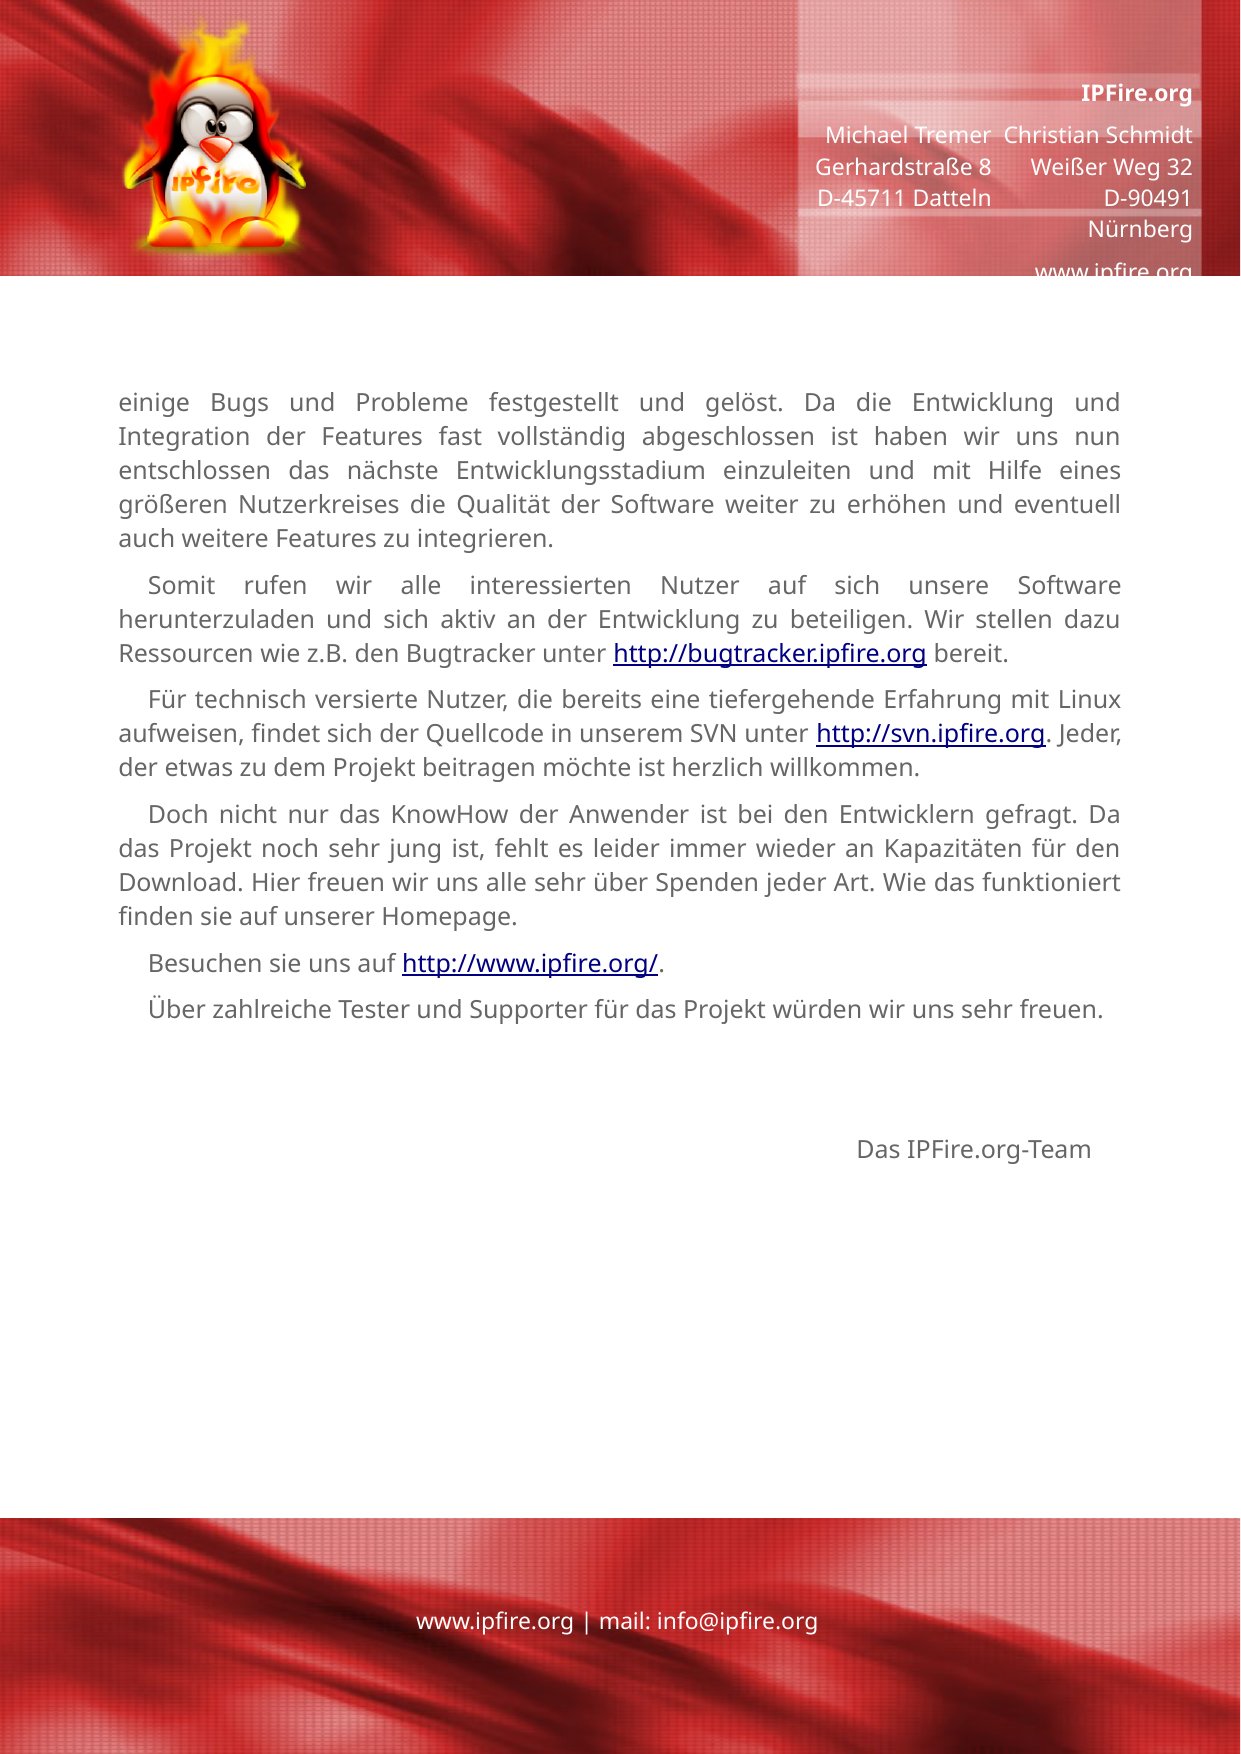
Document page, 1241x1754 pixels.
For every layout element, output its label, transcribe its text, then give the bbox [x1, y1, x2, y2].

picture [1181, 269, 1188, 276]
text Das IPFire.org-Team [118, 1132, 1122, 1166]
text Über zahlreiche Tester und Supporter für das Projekt würden wir uns sehr freuen. [118, 992, 1122, 1026]
text Somit rufen wir alle interessierten Nutzer auf sich unsere Software herunterzuladen und sich aktiv an der Entwicklung zu beteiligen. Wir stellen dazu Ressourcen wie z.B. den Bugtracker unter http://bugtracker.ipfire.org bereit. [118, 567, 1122, 669]
text Für technisch versierte Nutzer, die bereits eine tiefergehende Erfahrung mit Linux aufweisen, findet sich der Quellcode in unserem SVN unter http://svn.ipfire.org. Jeder, der etwas zu dem Projekt beitragen möchte ist herzlich willkommen. [118, 682, 1122, 784]
picture [0, 0, 1241, 297]
picture [1103, 269, 1110, 276]
text Besuchen sie uns auf http://www.ipfire.org/. [118, 945, 1122, 979]
text einige Bugs und Probleme festgestellt und gelöst. Da die Entwicklung und Integration der Features fast vollständig abgeschlossen ist haben wir uns nun entschlossen das nächste Entwicklungsstadium einzuleiten und mit Hilfe eines größeren Nutzerkreises die Qualität der Software weiter zu erhöhen und eventuell auch weitere Features zu integrieren. [118, 384, 1122, 555]
text Doch nicht nur das KnowHow der Anwender ist bei den Entwicklern gefragt. Da das Projekt noch sehr jung ist, fehlt es leider immer wieder an Kapazitäten für den Download. Hier freuen wir uns alle sehr über Spenden jeder Art. Wie das funktioniert finden sie auf unserer Homepage. [118, 797, 1122, 933]
picture [0, 1518, 1241, 1754]
picture [1158, 269, 1166, 276]
